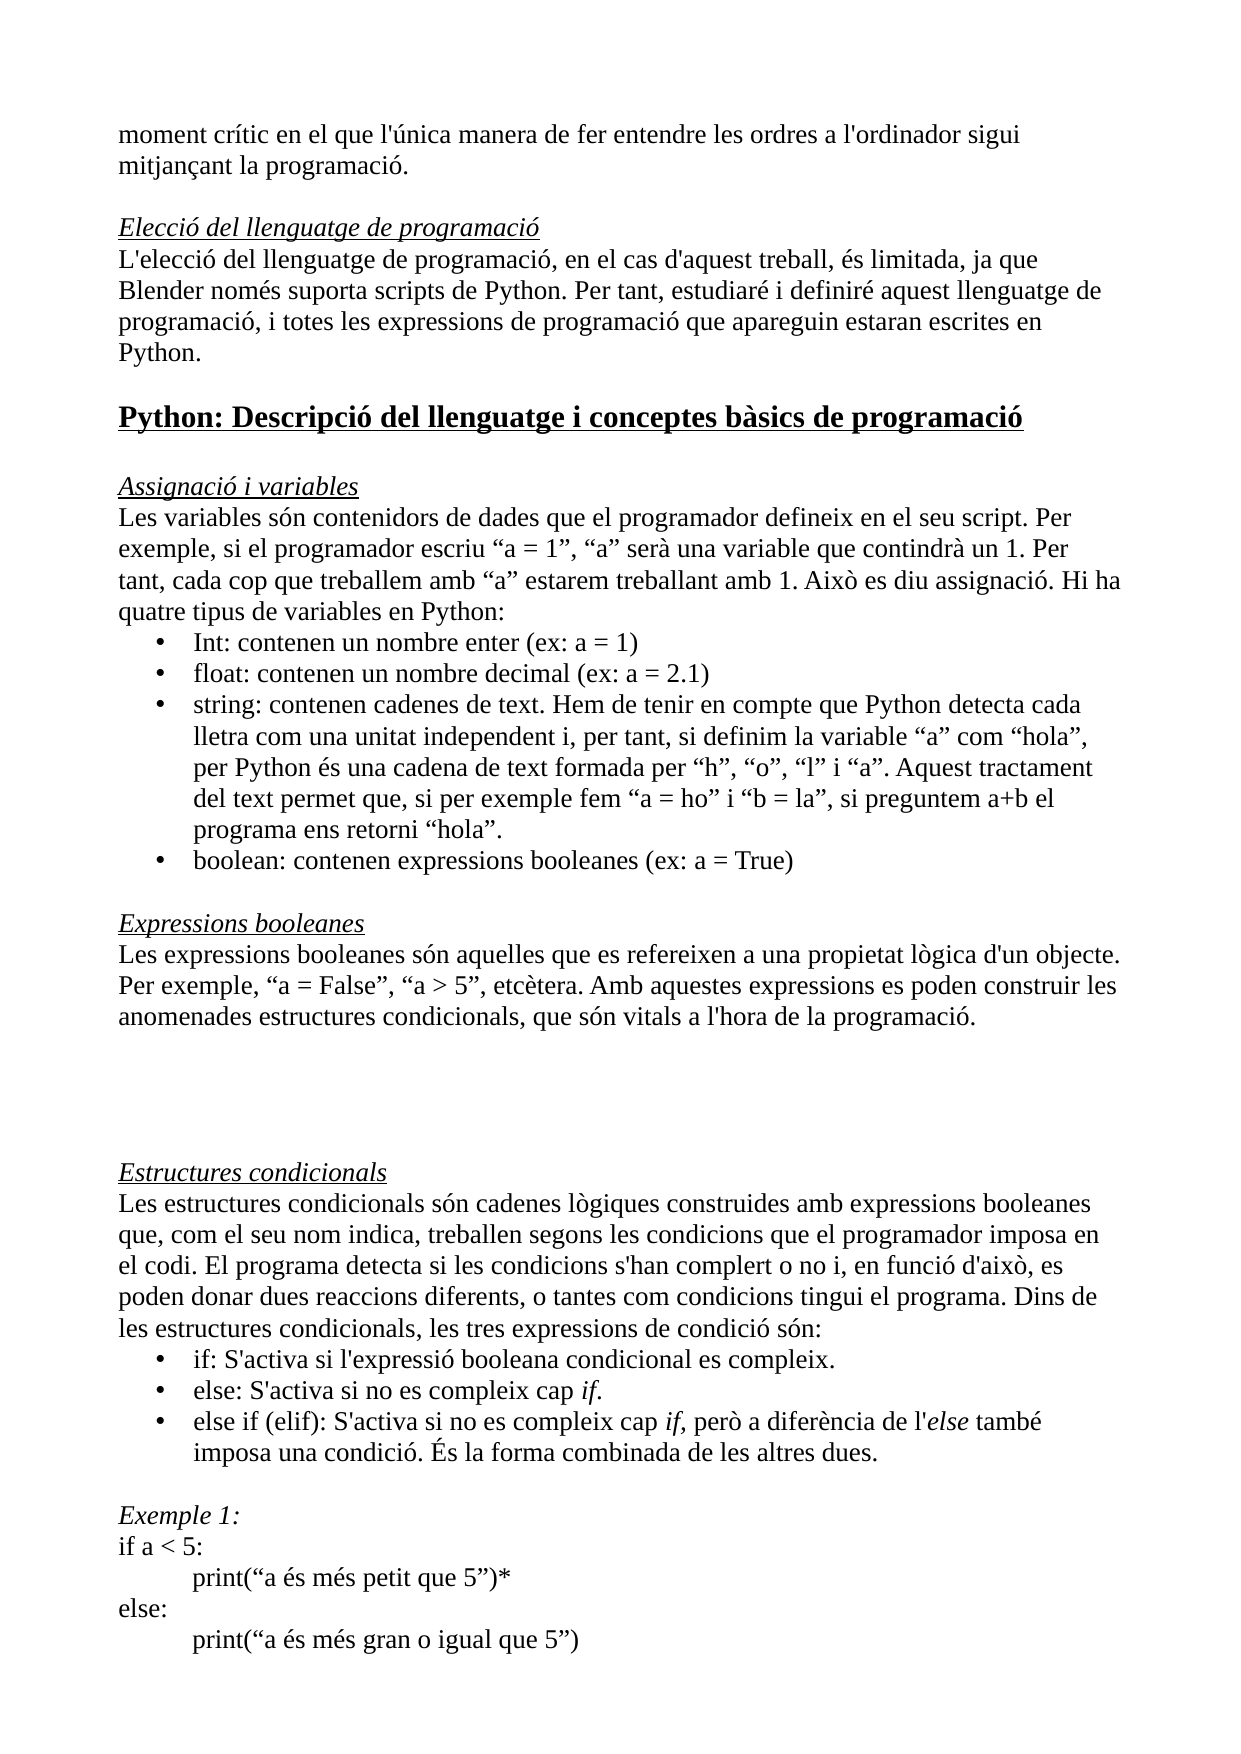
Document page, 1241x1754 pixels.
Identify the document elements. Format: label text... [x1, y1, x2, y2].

list else if (elif): S'activa si no es compleix cap if, però a diferència de l'else també imposa una condició. És la forma combinada de les altres dues. [156, 1405, 1122, 1468]
text moment crític en el que l'única manera de fer entendre les ordres a l'ordinador sigui mitjançant la programació. [118, 118, 1122, 180]
list boolean: contenen expressions booleanes (ex: a = True) [156, 844, 1122, 876]
text print(“a és més gran o igual que 5”) [118, 1623, 1122, 1654]
text L'elecció del llenguatge de programació, en el cas d'aquest treball, és limitada, ja que Blender només suporta scripts de Python. Per tant, estudiaré i definiré aquest llenguatge de programació, i totes les expressions de programació que apareguin estaran escrites en Python. [118, 243, 1122, 367]
text Python: Descripció del llenguatge i conceptes bàsics de programació [118, 398, 1122, 434]
text Les expressions booleanes són aquelles que es refereixen a una propietat lògica d'un objecte. Per exemple, “a = False”, “a > 5”, etcètera. Amb aquestes expressions es poden construir les anomenades estructures condicionals, que són vitals a l'hora de la programació. [118, 938, 1122, 1031]
text else: [118, 1592, 1122, 1623]
list Int: contenen un nombre enter (ex: a = 1) [156, 626, 1122, 657]
text Les estructures condicionals són cadenes lògiques construides amb expressions booleanes que, com el seu nom indica, treballen segons les condicions que el programador imposa en el codi. El programa detecta si les condicions s'han complert o no i, en funció d'això, es poden donar dues reaccions diferents, o tantes com condicions tingui el programa. Dins de les estructures condicionals, les tres expressions de condició són: [118, 1187, 1122, 1343]
text Assignació i variables [118, 470, 1122, 501]
list float: contenen un nombre decimal (ex: a = 2.1) [156, 657, 1122, 688]
list string: contenen cadenes de text. Hem de tenir en compte que Python detecta cada lletra com una unitat independent i, per tant, si definim la variable “a” com “hola”, per Python és una cadena de text formada per “h”, “o”, “l” i “a”. Aquest tractament del text permet que, si per exemple fem “a = ho” i “b = la”, si preguntem a+b el programa ens retorni “hola”. [156, 688, 1122, 844]
text Estructures condicionals [118, 1156, 1122, 1187]
text Les variables són contenidors de dades que el programador defineix en el seu script. Per exemple, si el programador escriu “a = 1”, “a” serà una variable que contindrà un 1. Per tant, cada cop que treballem amb “a” estarem treballant amb 1. Això es diu assignació. Hi ha quatre tipus de variables en Python: [118, 501, 1122, 626]
text if a < 5: [118, 1530, 1122, 1561]
text Exemple 1: [118, 1499, 1122, 1530]
list else: S'activa si no es compleix cap if. [156, 1374, 1122, 1405]
text Elecció del llenguatge de programació [118, 212, 1122, 243]
text print(“a és més petit que 5”)* [118, 1561, 1122, 1592]
list if: S'activa si l'expressió booleana condicional es compleix. [156, 1343, 1122, 1374]
text Expressions booleanes [118, 907, 1122, 938]
